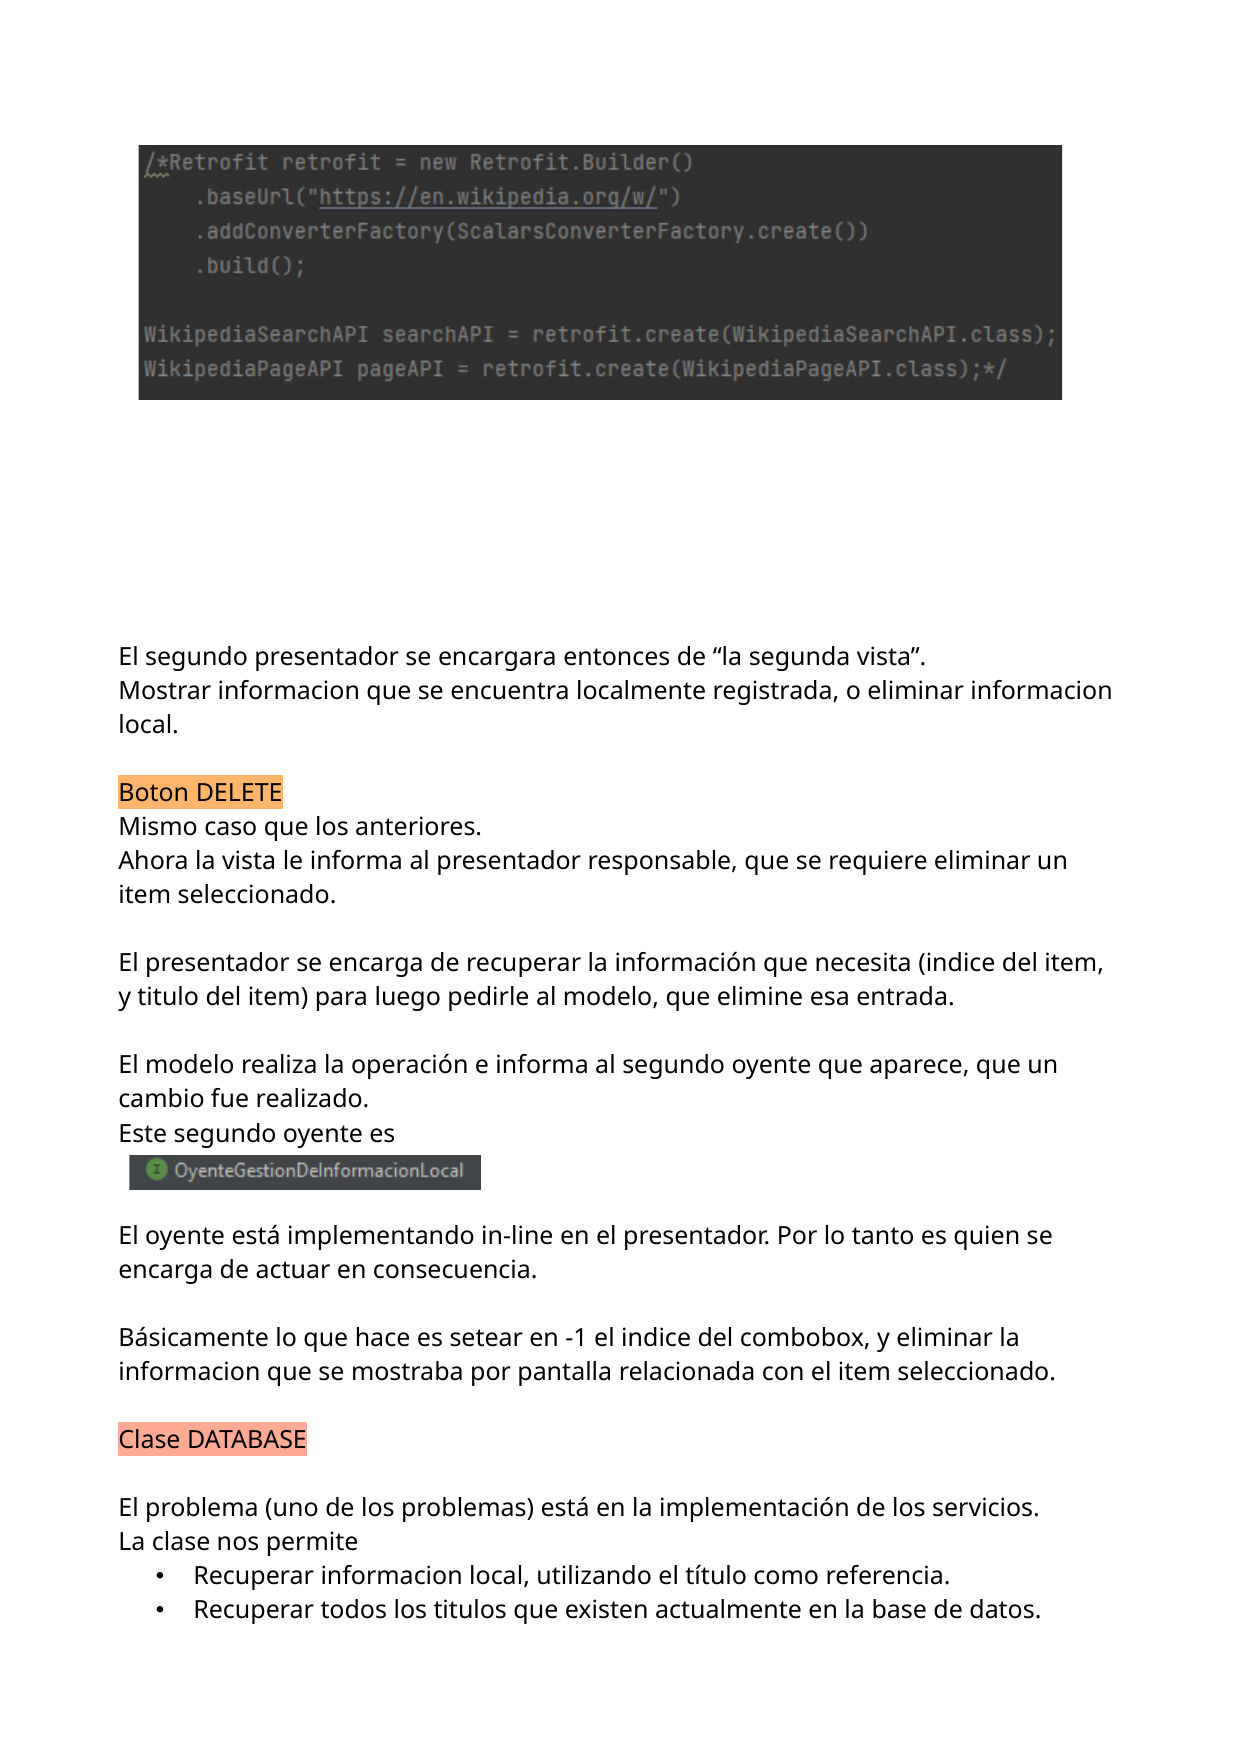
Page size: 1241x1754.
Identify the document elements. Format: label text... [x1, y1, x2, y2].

text Clase DATABASE El problema (uno de los problemas) está en la implementación de los servicios. La clase nos permite [118, 1422, 1122, 1558]
text Boton DELETE [118, 774, 1122, 809]
text Este segundo oyente es [118, 1115, 1122, 1149]
text El presentador se encarga de recuperar la información que necesita (indice del item, y titulo del item) para luego pedirle al modelo, que elimine esa entrada. [118, 945, 1122, 1013]
text El oyente está implementando in-line en el presentador. Por lo tanto es quien se encarga de actuar en consecuencia. Básicamente lo que hace es setear en -1 el indice del combobox, y eliminar la informacion que se mostraba por pantalla relacionada con el item seleccionado. [118, 1217, 1122, 1388]
picture [138, 145, 1063, 400]
text El modelo realiza la operación e informa al segundo oyente que aparece, que un cambio fue realizado. [118, 1047, 1122, 1115]
list Recuperar informacion local, utilizando el título como referencia. [156, 1558, 1122, 1592]
text Mismo caso que los anteriores. Ahora la vista le informa al presentador responsable, que se requiere eliminar un item seleccionado. [118, 809, 1122, 911]
text El segundo presentador se encargara entonces de “la segunda vista”. Mostrar informacion que se encuentra localmente registrada, o eliminar informacion local. [118, 638, 1122, 741]
list Recuperar todos los titulos que existen actualmente en la base de datos. [156, 1592, 1122, 1626]
picture [129, 1155, 481, 1190]
